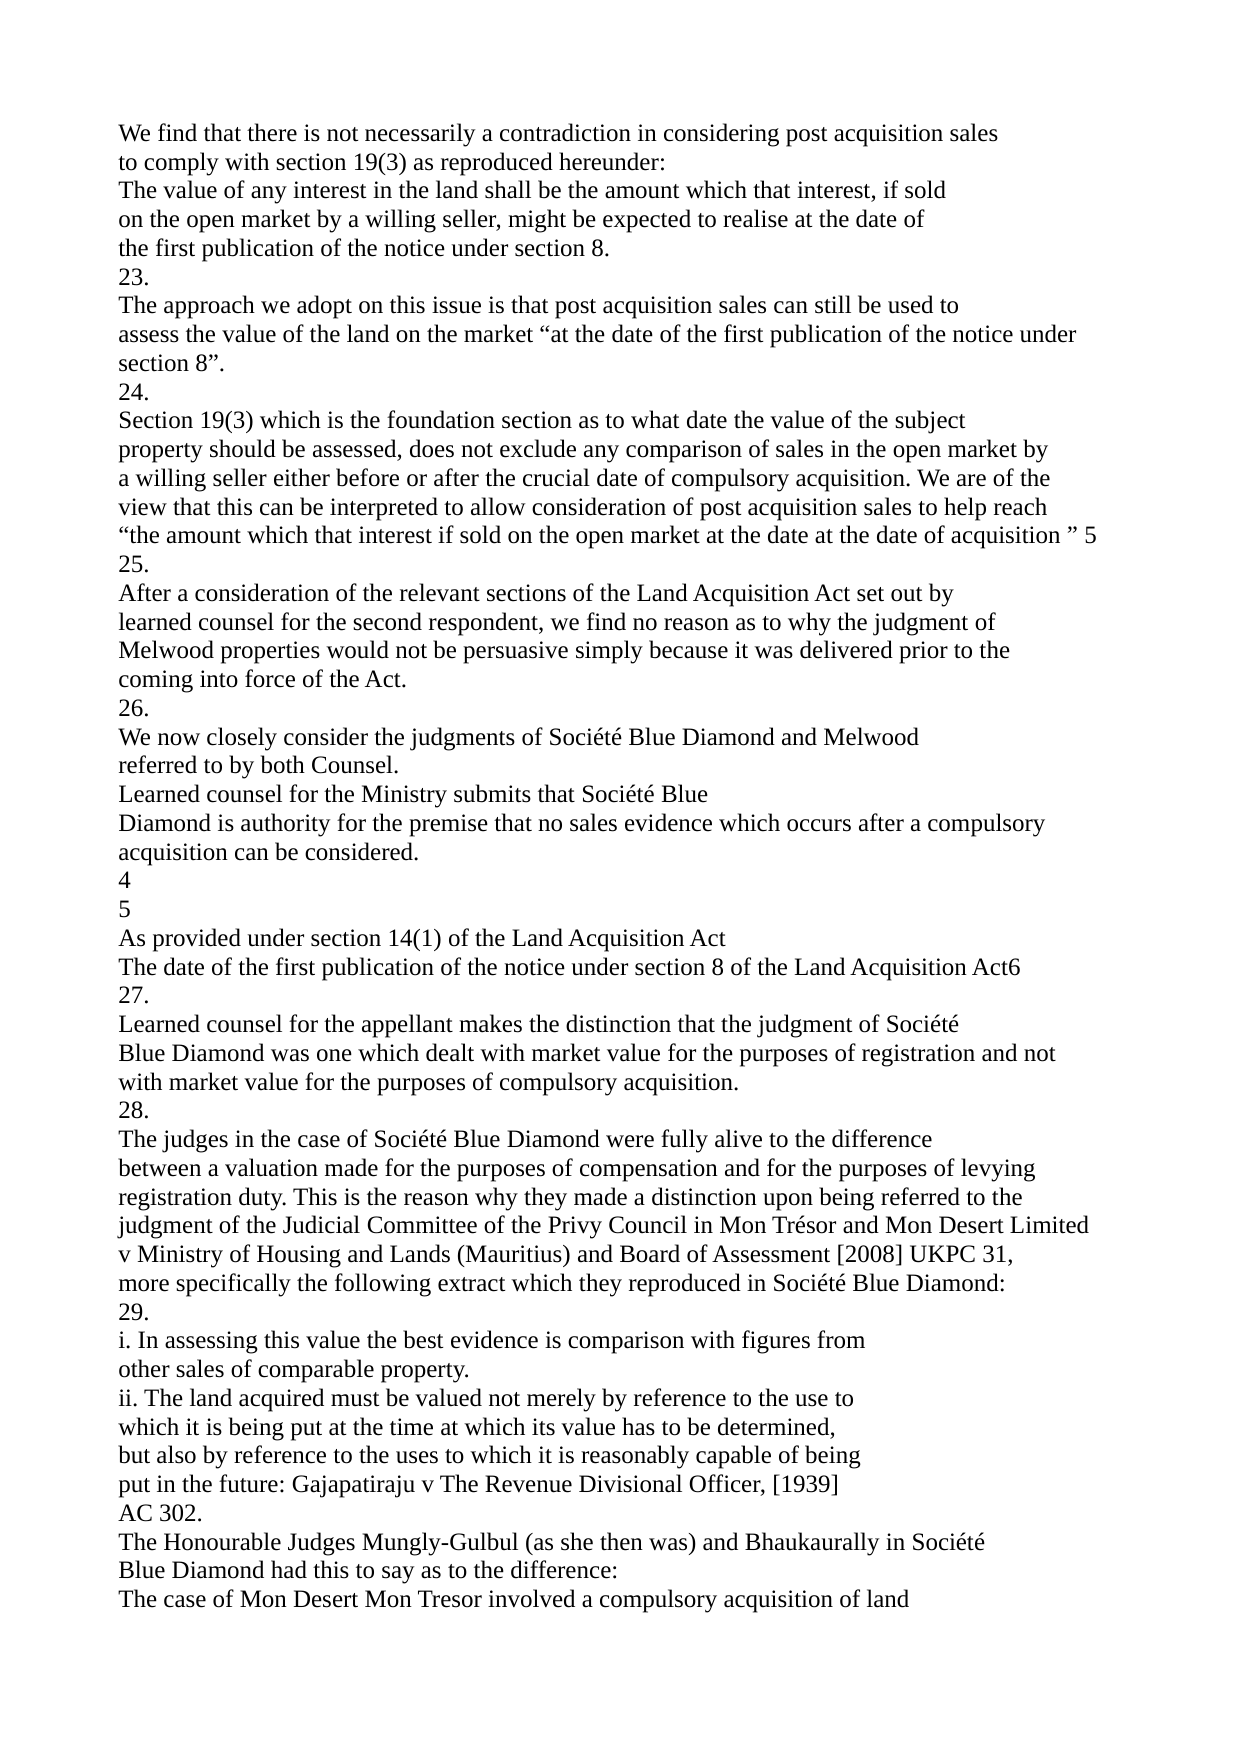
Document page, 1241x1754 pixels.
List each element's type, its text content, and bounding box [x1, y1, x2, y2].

text with market value for the purposes of compulsory acquisition. [118, 1067, 1122, 1096]
text view that this can be interpreted to allow consideration of post acquisition sales to help reach [118, 492, 1122, 521]
text to comply with section 19(3) as reproduced hereunder: [118, 147, 1122, 176]
text Learned counsel for the appellant makes the distinction that the judgment of Société [118, 1009, 1122, 1038]
text assess the value of the land on the market “at the date of the first publication of the notice under [118, 319, 1122, 348]
text The case of Mon Desert Mon Tresor involved a compulsory acquisition of land [118, 1584, 1122, 1613]
text ii. The land acquired must be valued not merely by reference to the use to [118, 1383, 1122, 1412]
text After a consideration of the relevant sections of the Land Acquisition Act set out by [118, 578, 1122, 607]
text on the open market by a willing seller, might be expected to realise at the date of [118, 204, 1122, 233]
text other sales of comparable property. [118, 1354, 1122, 1383]
text i. In assessing this value the best evidence is comparison with figures from [118, 1326, 1122, 1354]
text 24. [118, 377, 1122, 406]
text 26. [118, 693, 1122, 722]
text more specifically the following extract which they reproduced in Société Blue Diamond: [118, 1268, 1122, 1297]
text but also by reference to the uses to which it is reasonably capable of being [118, 1441, 1122, 1469]
text property should be assessed, does not exclude any comparison of sales in the open market by [118, 434, 1122, 463]
text learned counsel for the second respondent, we find no reason as to why the judgment of [118, 607, 1122, 636]
text the first publication of the notice under section 8. [118, 233, 1122, 262]
text referred to by both Counsel. [118, 751, 1122, 779]
text The value of any interest in the land shall be the amount which that interest, if sold [118, 176, 1122, 204]
text We now closely consider the judgments of Société Blue Diamond and Melwood [118, 722, 1122, 751]
text v Ministry of Housing and Lands (Mauritius) and Board of Assessment [2008] UKPC 31, [118, 1239, 1122, 1268]
text registration duty. This is the reason why they made a distinction upon being referred to the [118, 1182, 1122, 1211]
text The Honourable Judges Mungly-Gulbul (as she then was) and Bhaukaurally in Société [118, 1527, 1122, 1556]
text acquisition can be considered. [118, 837, 1122, 866]
text The judges in the case of Société Blue Diamond were fully alive to the difference [118, 1124, 1122, 1153]
text Section 19(3) which is the foundation section as to what date the value of the subject [118, 406, 1122, 434]
text We find that there is not necessarily a contradiction in considering post acquisition sales [118, 118, 1122, 147]
text The date of the first publication of the notice under section 8 of the Land Acquisition Act6 [118, 952, 1122, 981]
text AC 302. [118, 1498, 1122, 1527]
text Diamond is authority for the premise that no sales evidence which occurs after a compulsory [118, 808, 1122, 837]
text 25. [118, 549, 1122, 578]
text The approach we adopt on this issue is that post acquisition sales can still be used to [118, 291, 1122, 319]
text 23. [118, 262, 1122, 291]
text 28. [118, 1096, 1122, 1124]
text which it is being put at the time at which its value has to be determined, [118, 1412, 1122, 1441]
text put in the future: Gajapatiraju v The Revenue Divisional Officer, [1939] [118, 1469, 1122, 1498]
text 4 [118, 866, 1122, 894]
text 27. [118, 981, 1122, 1009]
text coming into force of the Act. [118, 664, 1122, 693]
text 29. [118, 1297, 1122, 1326]
text Melwood properties would not be persuasive simply because it was delivered prior to the [118, 636, 1122, 664]
text 5 [118, 894, 1122, 923]
text Blue Diamond was one which dealt with market value for the purposes of registration and not [118, 1038, 1122, 1067]
text a willing seller either before or after the crucial date of compulsory acquisition. We are of the [118, 463, 1122, 492]
text judgment of the Judicial Committee of the Privy Council in Mon Trésor and Mon Desert Limited [118, 1211, 1122, 1239]
text between a valuation made for the purposes of compensation and for the purposes of levying [118, 1153, 1122, 1182]
text Blue Diamond had this to say as to the difference: [118, 1556, 1122, 1584]
text Learned counsel for the Ministry submits that Société Blue [118, 779, 1122, 808]
text section 8”. [118, 348, 1122, 377]
text “the amount which that interest if sold on the open market at the date at the date of acquisition ” 5 [118, 521, 1122, 549]
text As provided under section 14(1) of the Land Acquisition Act [118, 923, 1122, 952]
